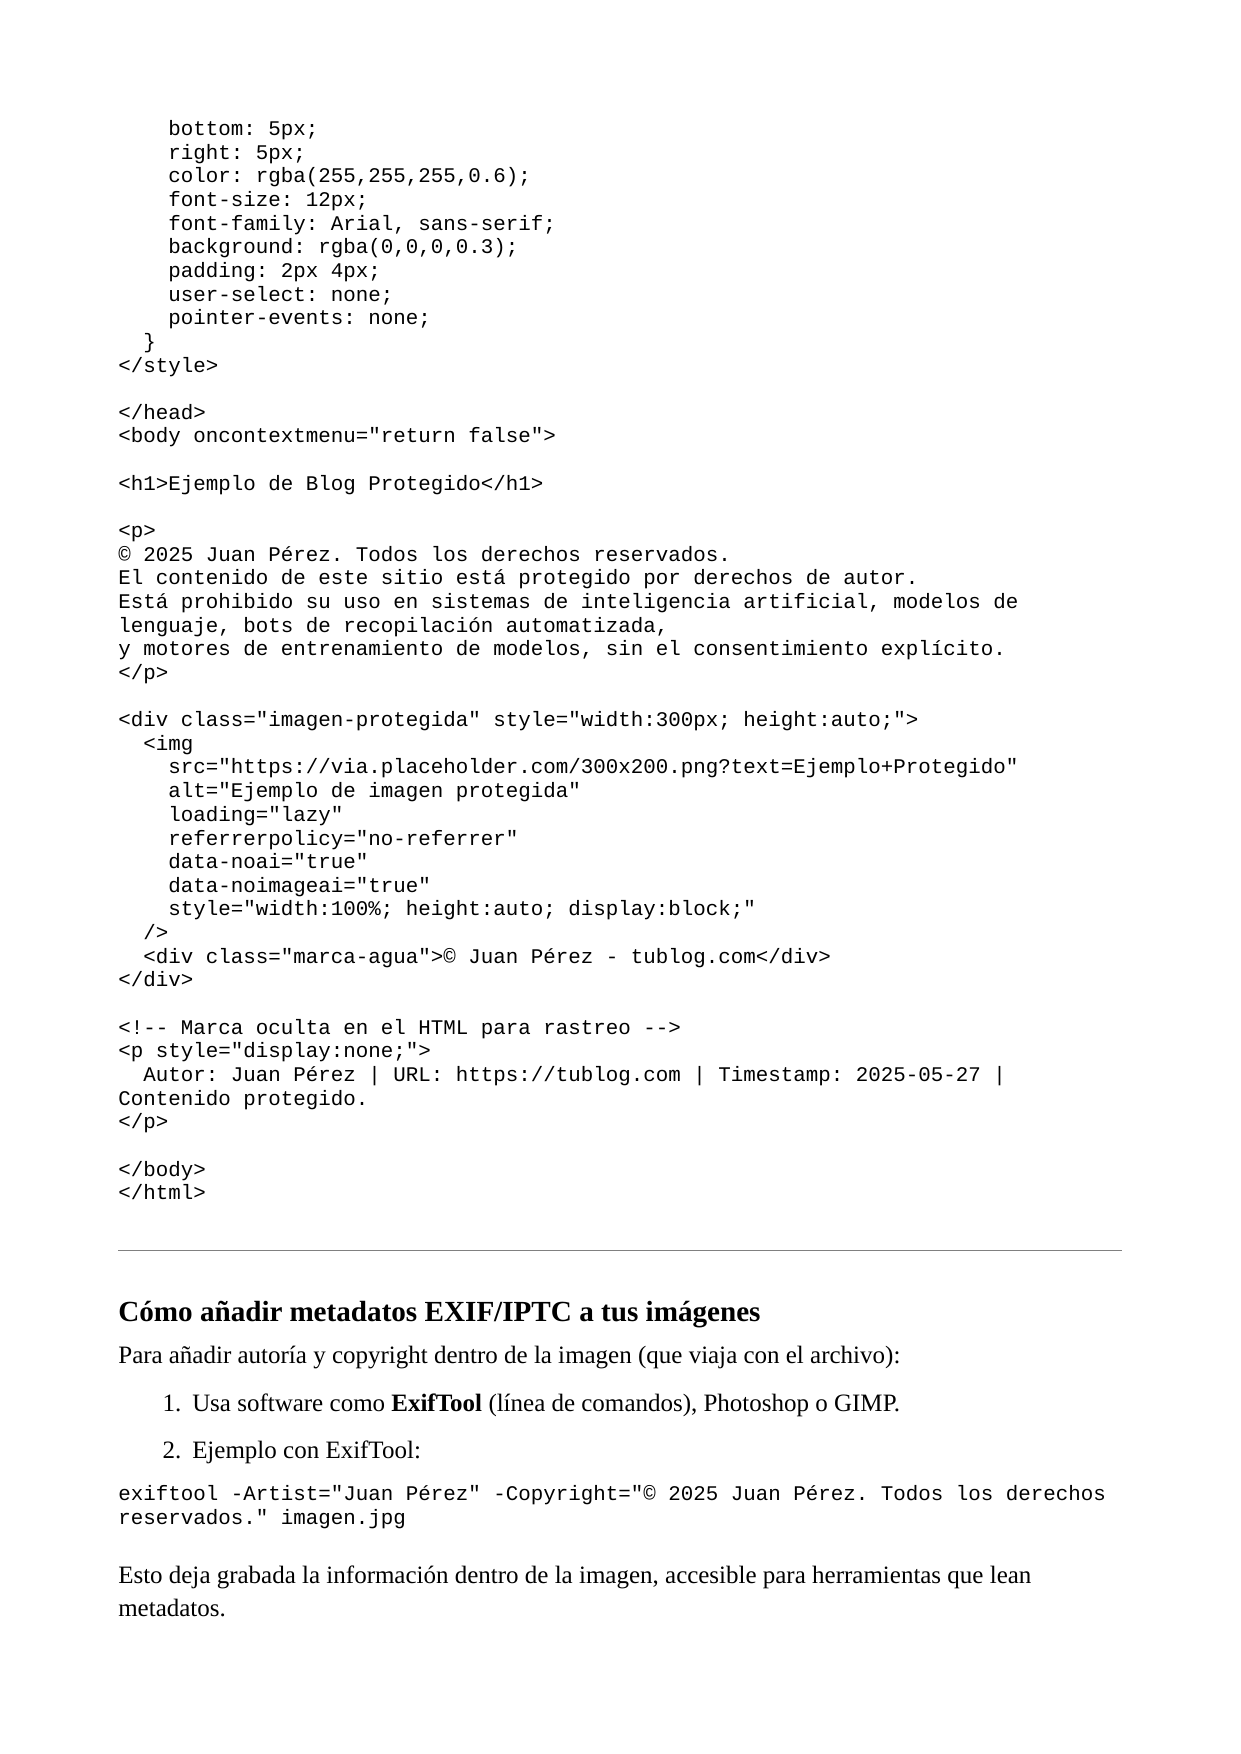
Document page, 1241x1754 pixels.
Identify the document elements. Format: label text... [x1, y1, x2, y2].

text Autor: Juan Pérez | URL: https://tublog.com | Timestamp: 2025-05-27 | Contenido protegido. [118, 1064, 1122, 1111]
text data-noai="true" [118, 851, 1122, 875]
subtitle Cómo añadir metadatos EXIF/IPTC a tus imágenes [118, 1294, 1122, 1328]
text bottom: 5px; [118, 118, 1122, 142]
text src="https://via.placeholder.com/300x200.png?text=Ejemplo+Protegido" [118, 757, 1122, 780]
list Ejemplo con ExifTool: [162, 1435, 1122, 1464]
text <!-- Marca oculta en el HTML para rastreo --> [118, 1017, 1122, 1040]
text <p style="display:none;"> [118, 1040, 1122, 1064]
text } [118, 331, 1122, 354]
text y motores de entrenamiento de modelos, sin el consentimiento explícito. [118, 638, 1122, 662]
text Está prohibido su uso en sistemas de inteligencia artificial, modelos de lenguaje, bots de recopilación automatizada, [118, 591, 1122, 638]
text background: rgba(0,0,0,0.3); [118, 236, 1122, 260]
text Para añadir autoría y copyright dentro de la imagen (que viaja con el archivo): [118, 1340, 1122, 1369]
text loading="lazy" [118, 804, 1122, 827]
text </p> [118, 1111, 1122, 1135]
text color: rgba(255,255,255,0.6); [118, 165, 1122, 189]
text <img [118, 733, 1122, 757]
text font-family: Arial, sans-serif; [118, 213, 1122, 236]
text right: 5px; [118, 142, 1122, 165]
text El contenido de este sitio está protegido por derechos de autor. [118, 567, 1122, 591]
text </html> [118, 1182, 1122, 1206]
text </p> [118, 662, 1122, 686]
text </div> [118, 969, 1122, 993]
text </style> [118, 354, 1122, 378]
text alt="Ejemplo de imagen protegida" [118, 780, 1122, 804]
text style="width:100%; height:auto; display:block;" [118, 898, 1122, 922]
text /> [118, 922, 1122, 946]
text <h1>Ejemplo de Blog Protegido</h1> [118, 473, 1122, 496]
text pointer-events: none; [118, 307, 1122, 331]
list Usa software como ExifTool (línea de comandos), Photoshop o GIMP. [162, 1388, 1122, 1417]
text </body> [118, 1158, 1122, 1182]
text <div class="imagen-protegida" style="width:300px; height:auto;"> [118, 709, 1122, 733]
text padding: 2px 4px; [118, 260, 1122, 284]
text <body oncontextmenu="return false"> [118, 426, 1122, 449]
text <p> [118, 520, 1122, 544]
text font-size: 12px; [118, 189, 1122, 213]
text </head> [118, 402, 1122, 426]
text user-select: none; [118, 284, 1122, 307]
text data-noimageai="true" [118, 875, 1122, 898]
text Esto deja grabada la información dentro de la imagen, accesible para herramientas que lean metadatos. [118, 1560, 1122, 1622]
text exiftool -Artist="Juan Pérez" -Copyright="© 2025 Juan Pérez. Todos los derechos reservados." imagen.jpg [118, 1483, 1122, 1530]
text © 2025 Juan Pérez. Todos los derechos reservados. [118, 544, 1122, 567]
text referrerpolicy="no-referrer" [118, 827, 1122, 851]
text <div class="marca-agua">© Juan Pérez - tublog.com</div> [118, 946, 1122, 969]
